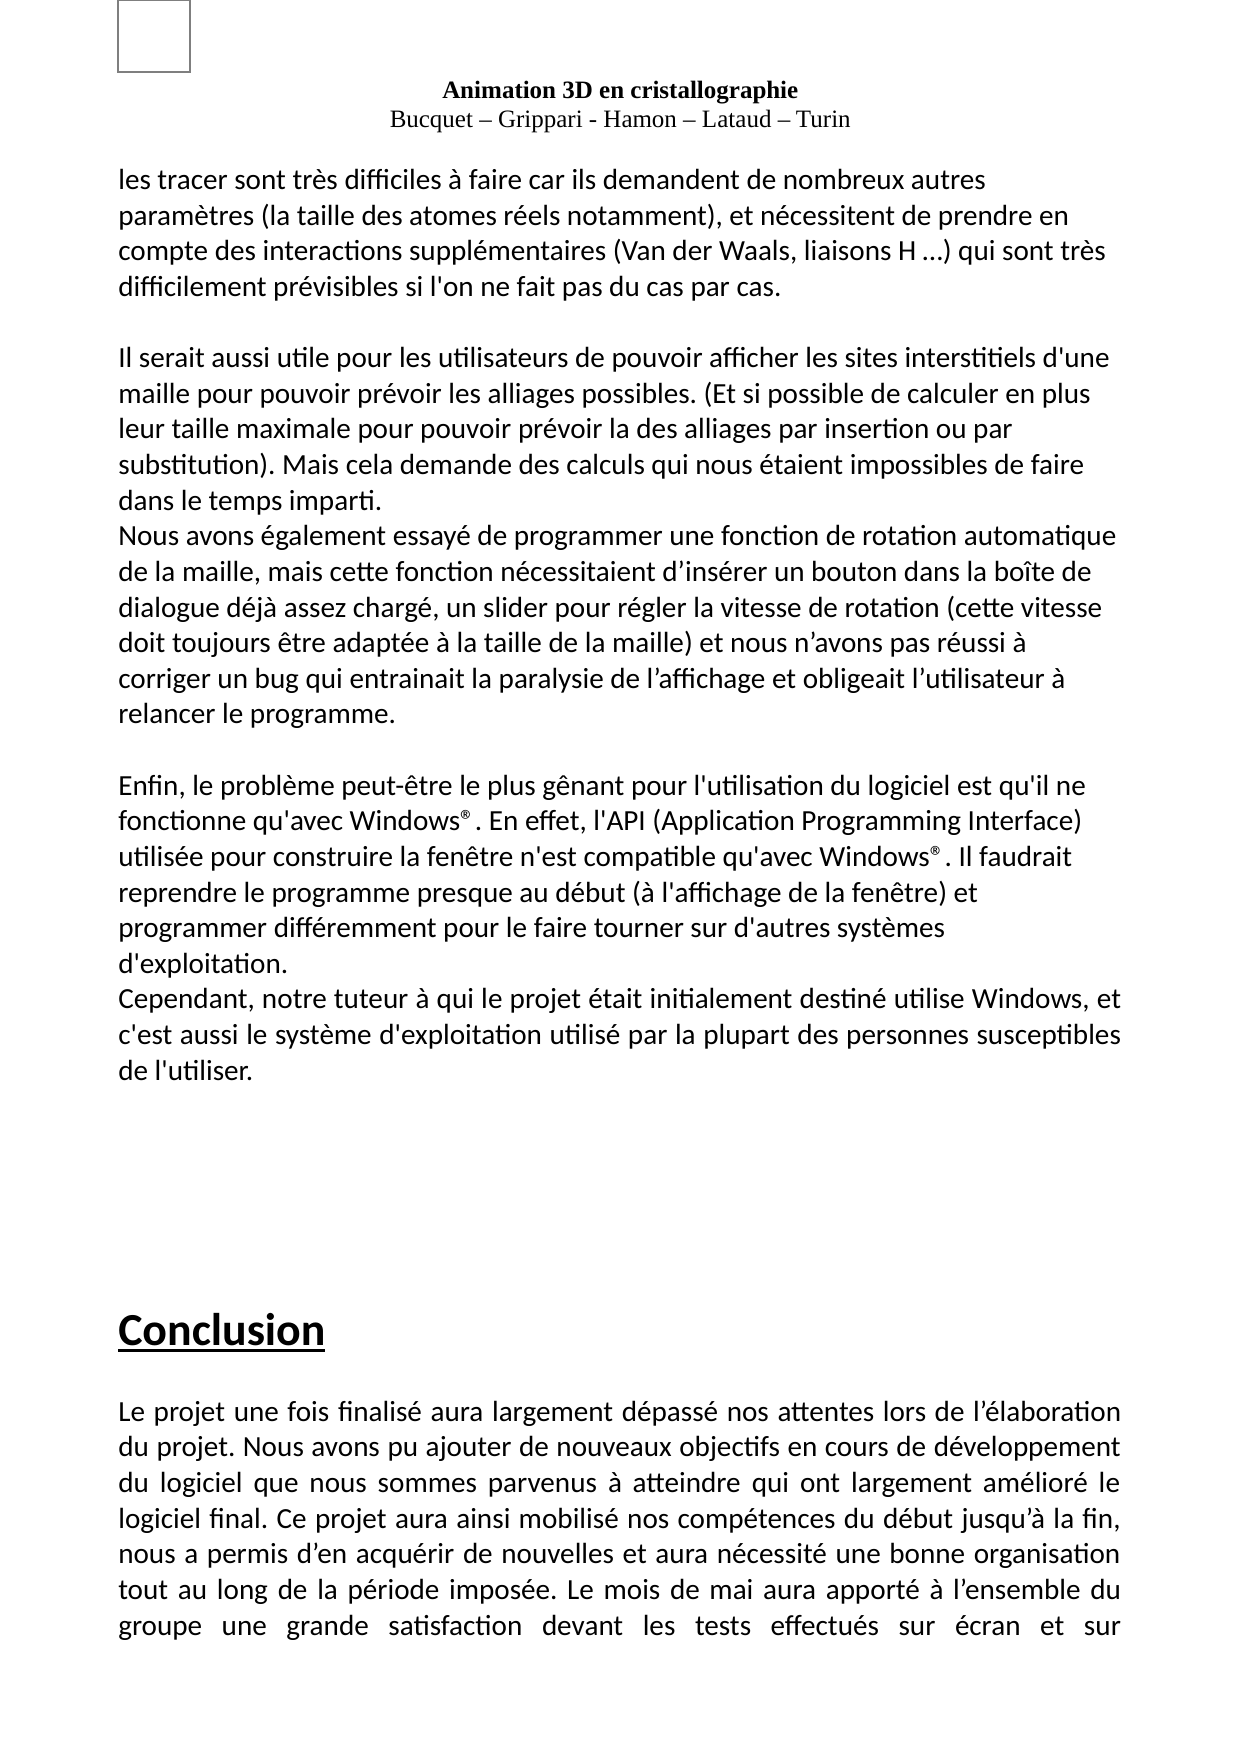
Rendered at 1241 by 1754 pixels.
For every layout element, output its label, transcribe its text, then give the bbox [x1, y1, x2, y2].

text Conclusion [118, 1301, 1122, 1357]
text Cependant, notre tuteur à qui le projet était initialement destiné utilise Windows, et c'est aussi le système d'exploitation utilisé par la plupart des personnes susceptibles de l'utiliser. [118, 981, 1122, 1087]
text les tracer sont très difficiles à faire car ils demandent de nombreux autres paramètres (la taille des atomes réels notamment), et nécessitent de prendre en compte des interactions supplémentaires (Van der Waals, liaisons H …) qui sont très difficilement prévisibles si l'on ne fait pas du cas par cas. [118, 161, 1122, 304]
text Enfin, le problème peut-être le plus gênant pour l'utilisation du logiciel est qu'il ne fonctionne qu'avec Windows®. En effet, l'API (Application Programming Interface) utilisée pour construire la fenêtre n'est compatible qu'avec Windows®. Il faudrait reprendre le programme presque au début (à l'affichage de la fenêtre) et programmer différemment pour le faire tourner sur d'autres systèmes d'exploitation. [118, 767, 1122, 981]
text Il serait aussi utile pour les utilisateurs de pouvoir afficher les sites interstitiels d'une maille pour pouvoir prévoir les alliages possibles. (Et si possible de calculer en plus leur taille maximale pour pouvoir prévoir la des alliages par insertion ou par substitution). Mais cela demande des calculs qui nous étaient impossibles de faire dans le temps imparti. [118, 339, 1122, 517]
text Le projet une fois finalisé aura largement dépassé nos attentes lors de l’élaboration du projet. Nous avons pu ajouter de nouveaux objectifs en cours de développement du logiciel que nous sommes parvenus à atteindre qui ont largement amélioré le logiciel final. Ce projet aura ainsi mobilisé nos compétences du début jusqu’à la fin, nous a permis d’en acquérir de nouvelles et aura nécessité une bonne organisation tout au long de la période imposée. Le mois de mai aura apporté à l’ensemble du groupe une grande satisfaction devant les tests effectués sur écran et sur [118, 1393, 1122, 1642]
text Nous avons également essayé de programmer une fonction de rotation automatique de la maille, mais cette fonction nécessitaient d’insérer un bouton dans la boîte de dialogue déjà assez chargé, un slider pour régler la vitesse de rotation (cette vitesse doit toujours être adaptée à la taille de la maille) et nous n’avons pas réussi à corriger un bug qui entrainait la paralysie de l’affichage et obligeait l’utilisateur à relancer le programme. [118, 517, 1122, 731]
